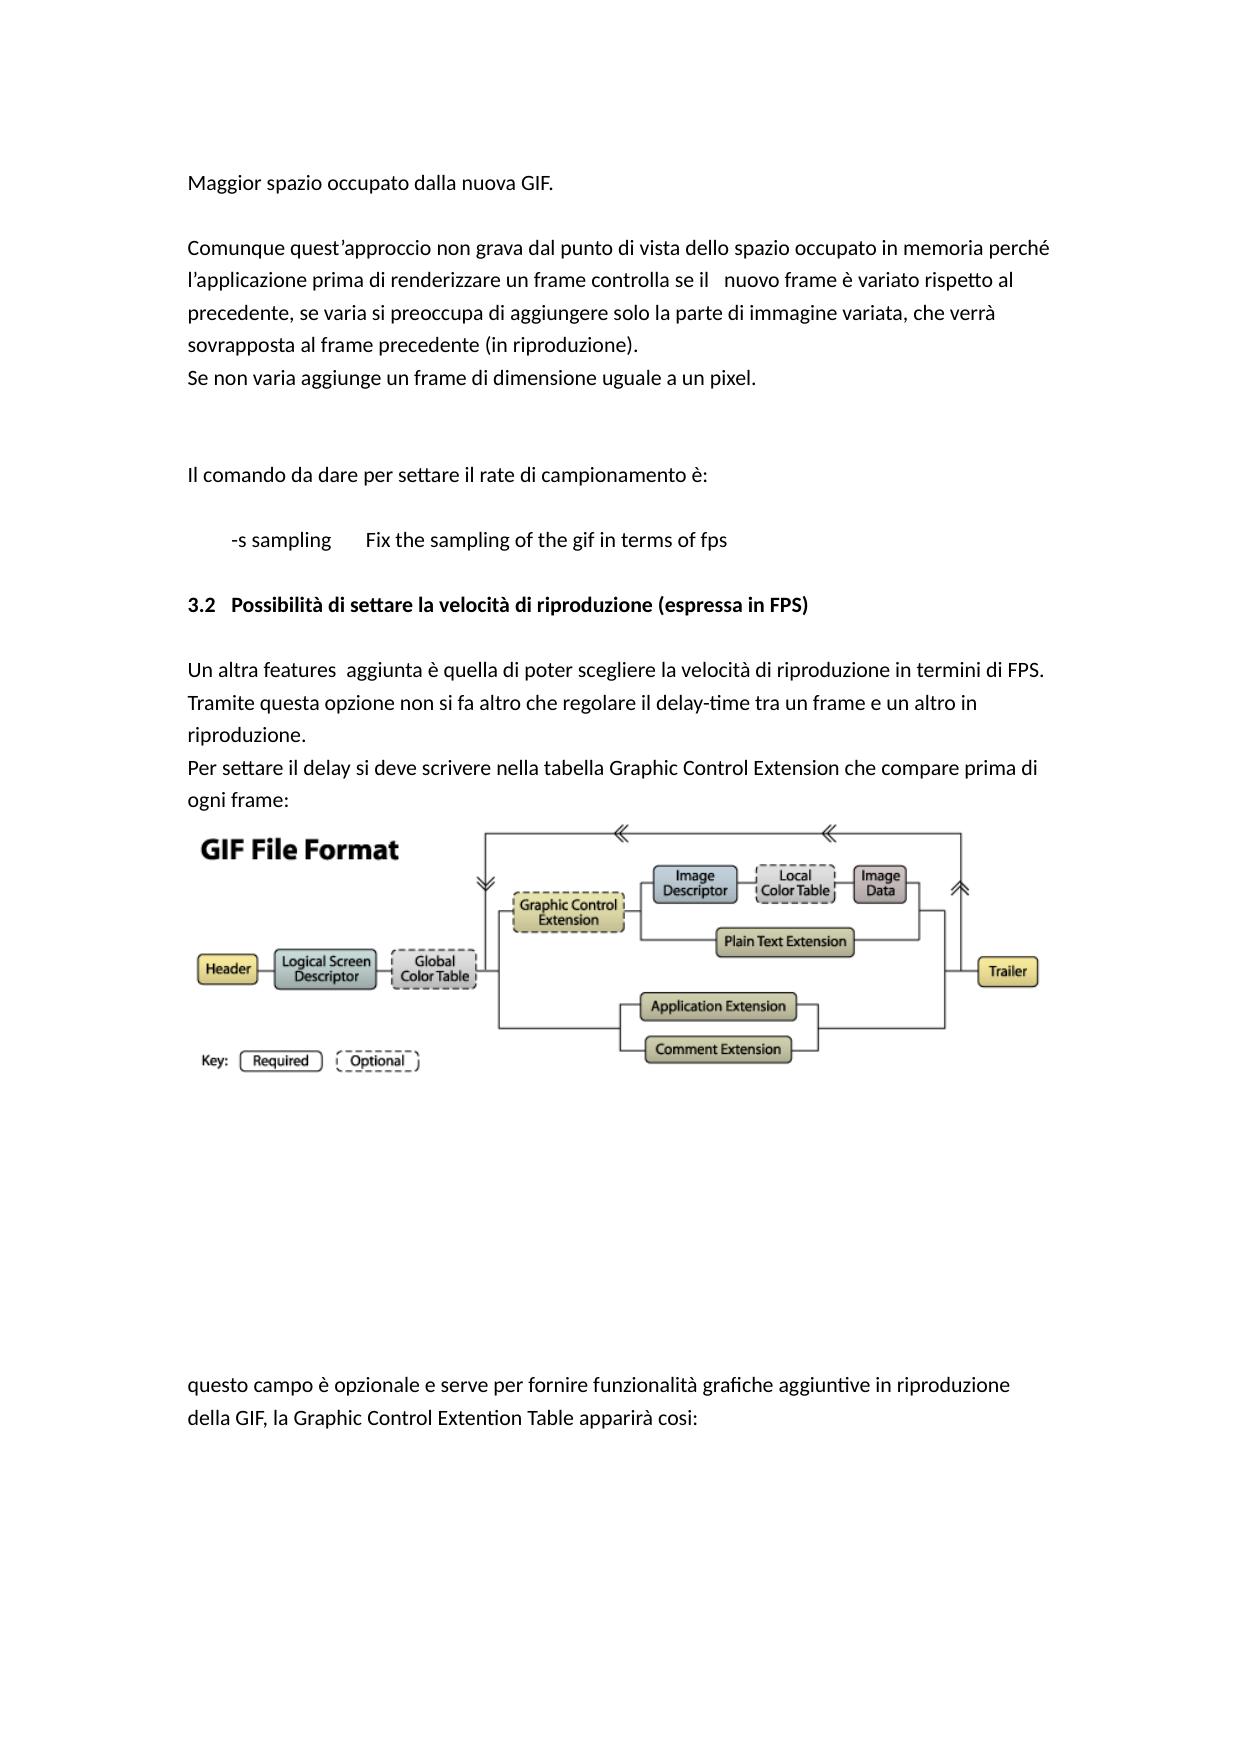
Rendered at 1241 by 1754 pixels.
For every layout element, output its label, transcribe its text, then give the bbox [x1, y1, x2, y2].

text 3.2 Possibilità di settare la velocità di riproduzione (espressa in FPS) [187, 584, 1053, 617]
text Tramite questa opzione non si fa altro che regolare il delay-time tra un frame e un altro in riproduzione. [187, 682, 1053, 747]
text Se non varia aggiunge un frame di dimensione uguale a un pixel. [187, 357, 1053, 389]
text Per settare il delay si deve scrivere nella tabella Graphic Control Extension che compare prima di ogni frame: [187, 747, 1053, 812]
text Il comando da dare per settare il rate di campionamento è: [187, 454, 1053, 487]
text Comunque quest’approccio non grava dal punto di vista dello spazio occupato in memoria perché l’applicazione prima di renderizzare un frame controlla se il nuovo frame è variato rispetto al precedente, se varia si preoccupa di aggiungere solo la parte di immagine variata, che verrà sovrapposta al frame precedente (in riproduzione). [187, 227, 1053, 357]
text questo campo è opzionale e serve per fornire funzionalità grafiche aggiuntive in riproduzione della GIF, la Graphic Control Extention Table apparirà cosi: [187, 1299, 1053, 1429]
text Maggior spazio occupato dalla nuova GIF. [187, 162, 1053, 194]
picture [187, 812, 1053, 1084]
text -s sampling Fix the sampling of the gif in terms of fps [187, 519, 1053, 552]
text Un altra features aggiunta è quella di poter scegliere la velocità di riproduzione in termini di FPS. [187, 649, 1053, 682]
